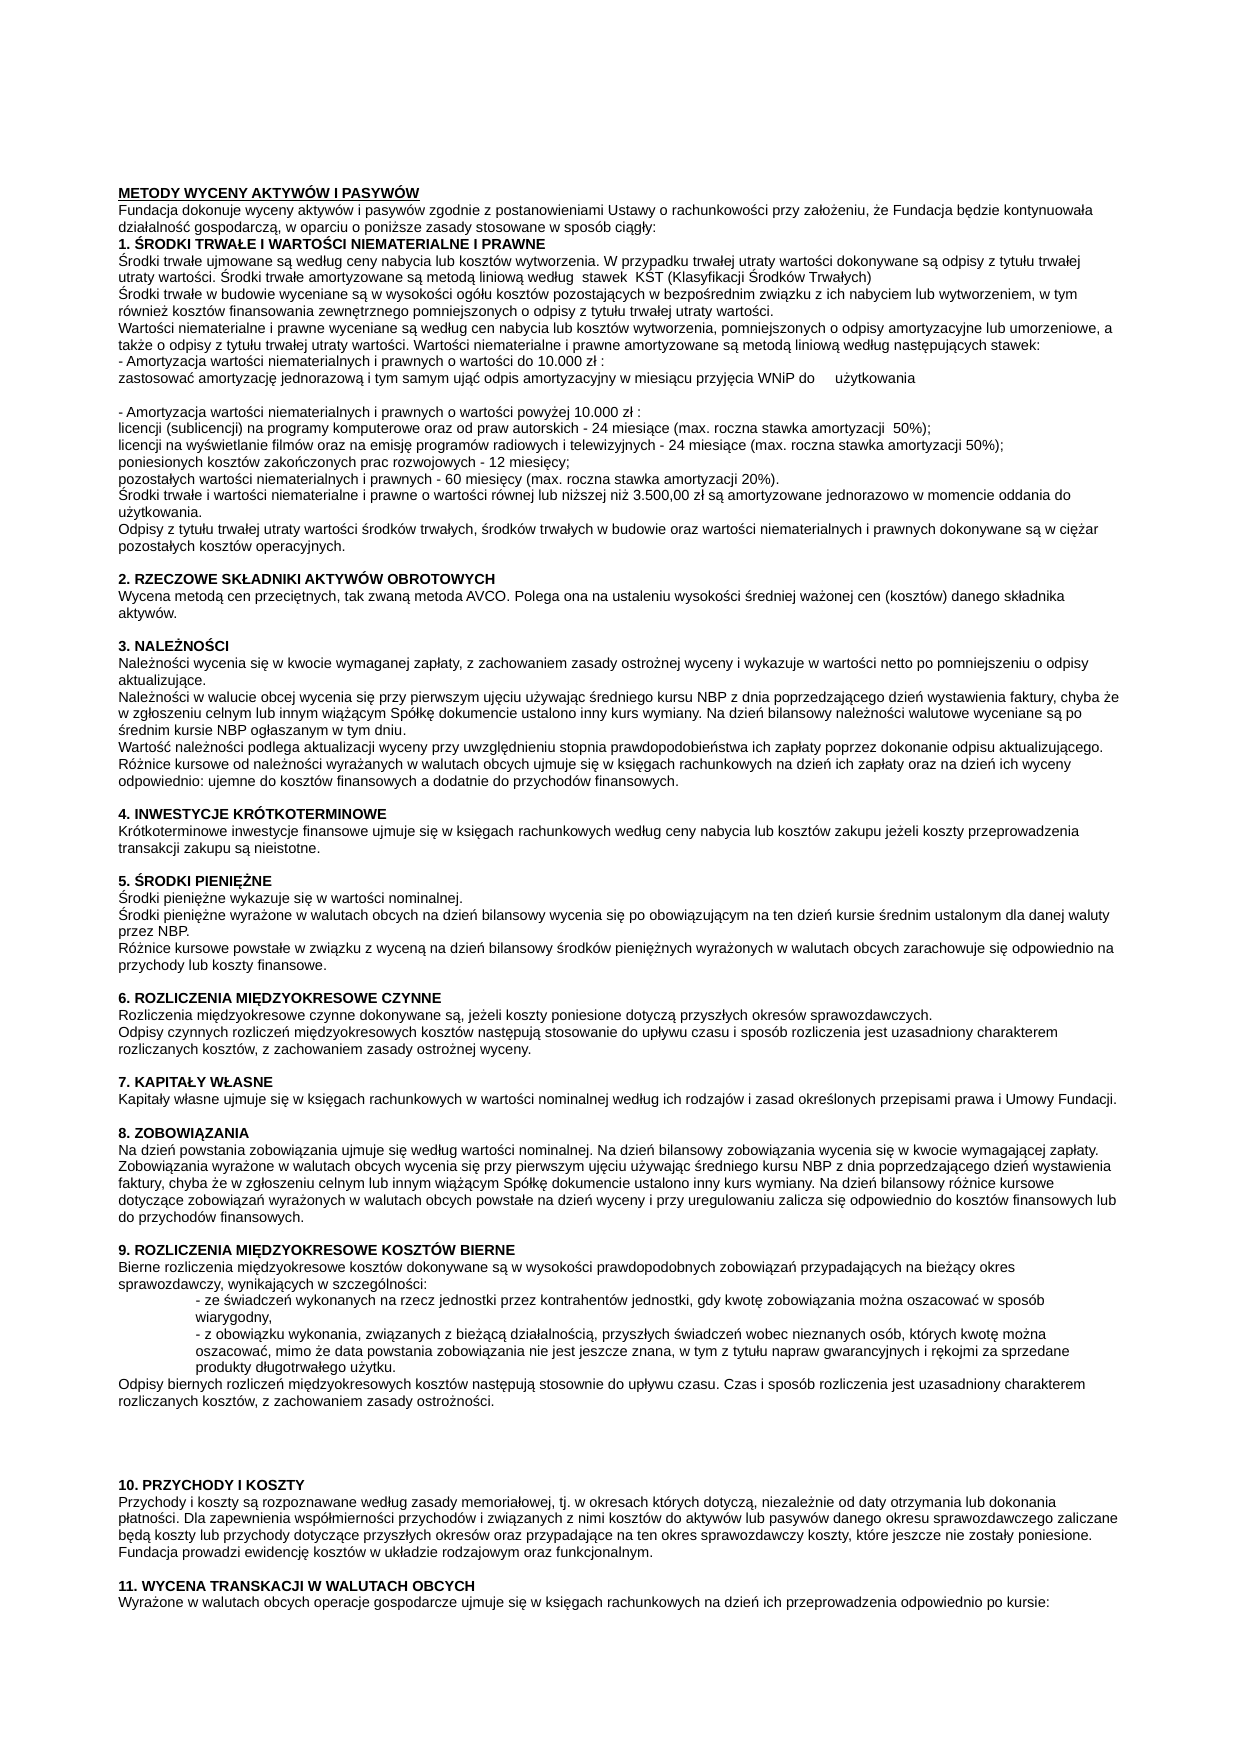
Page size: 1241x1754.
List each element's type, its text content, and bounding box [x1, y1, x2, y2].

text Odpisy biernych rozliczeń międzyokresowych kosztów następują stosownie do upływu czasu. Czas i sposób rozliczenia jest uzasadniony charakterem rozliczanych kosztów, z zachowaniem zasady ostrożności. [118, 1376, 1122, 1409]
text Należności w walucie obcej wycenia się przy pierwszym ujęciu używając średniego kursu NBP z dnia poprzedzającego dzień wystawienia faktury, chyba że w zgłoszeniu celnym lub innym wiążącym Spółkę dokumencie ustalono inny kurs wymiany. Na dzień bilansowy należności walutowe wyceniane są po średnim kursie NBP ogłaszanym w tym dniu. [118, 688, 1122, 739]
text 6. ROZLICZENIA MIĘDZYOKRESOWE CZYNNE [118, 990, 1122, 1007]
text 10. PRZYCHODY I KOSZTY [118, 1477, 1122, 1493]
text zastosować amortyzację jednorazową i tym samym ująć odpis amortyzacyjny w miesiącu przyjęcia WNiP do użytkowania [118, 370, 1122, 386]
text Kapitały własne ujmuje się w księgach rachunkowych w wartości nominalnej według ich rodzajów i zasad określonych przepisami prawa i Umowy Fundacji. [118, 1091, 1122, 1108]
text Rozliczenia międzyokresowe czynne dokonywane są, jeżeli koszty poniesione dotyczą przyszłych okresów sprawozdawczych. [118, 1007, 1122, 1024]
text 2. RZECZOWE SKŁADNIKI AKTYWÓW OBROTOWYCH [118, 571, 1122, 588]
text Wycena metodą cen przeciętnych, tak zwaną metoda AVCO. Polega ona na ustaleniu wysokości średniej ważonej cen (kosztów) danego składnika aktywów. [118, 588, 1122, 621]
text Różnice kursowe od należności wyrażanych w walutach obcych ujmuje się w księgach rachunkowych na dzień ich zapłaty oraz na dzień ich wyceny odpowiednio: ujemne do kosztów finansowych a dodatnie do przychodów finansowych. [118, 755, 1122, 789]
text 3. NALEŻNOŚCI [118, 638, 1122, 655]
text Wartość należności podlega aktualizacji wyceny przy uwzględnieniu stopnia prawdopodobieństwa ich zapłaty poprzez dokonanie odpisu aktualizującego. [118, 739, 1122, 755]
text Środki trwałe w budowie wyceniane są w wysokości ogółu kosztów pozostających w bezpośrednim związku z ich nabyciem lub wytworzeniem, w tym również kosztów finansowania zewnętrznego pomniejszonych o odpisy z tytułu trwałej utraty wartości. [118, 286, 1122, 319]
text licencji na wyświetlanie filmów oraz na emisję programów radiowych i telewizyjnych - 24 miesiące (max. roczna stawka amortyzacji 50%); [118, 437, 1122, 453]
text Wyrażone w walutach obcych operacje gospodarcze ujmuje się w księgach rachunkowych na dzień ich przeprowadzenia odpowiednio po kursie: [118, 1594, 1122, 1611]
text Środki trwałe i wartości niematerialne i prawne o wartości równej lub niższej niż 3.500,00 zł są amortyzowane jednorazowo w momencie oddania do użytkowania. [118, 487, 1122, 521]
text - Amortyzacja wartości niematerialnych i prawnych o wartości do 10.000 zł : [118, 353, 1122, 370]
text Wartości niematerialne i prawne wyceniane są według cen nabycia lub kosztów wytworzenia, pomniejszonych o odpisy amortyzacyjne lub umorzeniowe, a także o odpisy z tytułu trwałej utraty wartości. Wartości niematerialne i prawne amortyzowane są metodą liniową według następujących stawek: [118, 319, 1122, 353]
text Zobowiązania wyrażone w walutach obcych wycenia się przy pierwszym ujęciu używając średniego kursu NBP z dnia poprzedzającego dzień wystawienia faktury, chyba że w zgłoszeniu celnym lub innym wiążącym Spółkę dokumencie ustalono inny kurs wymiany. Na dzień bilansowy różnice kursowe dotyczące zobowiązań wyrażonych w walutach obcych powstałe na dzień wyceny i przy uregulowaniu zalicza się odpowiednio do kosztów finansowych lub do przychodów finansowych. [118, 1158, 1122, 1225]
text licencji (sublicencji) na programy komputerowe oraz od praw autorskich - 24 miesiące (max. roczna stawka amortyzacji 50%); [118, 420, 1122, 437]
text 8. ZOBOWIĄZANIA [118, 1124, 1122, 1141]
text Odpisy czynnych rozliczeń międzyokresowych kosztów następują stosowanie do upływu czasu i sposób rozliczenia jest uzasadniony charakterem rozliczanych kosztów, z zachowaniem zasady ostrożnej wyceny. [118, 1024, 1122, 1057]
text Środki trwałe ujmowane są według ceny nabycia lub kosztów wytworzenia. W przypadku trwałej utraty wartości dokonywane są odpisy z tytułu trwałej utraty wartości. Środki trwałe amortyzowane są metodą liniową według stawek KŚT (Klasyfikacji Środków Trwałych) [118, 252, 1122, 286]
text 11. WYCENA TRANSKACJI W WALUTACH OBCYCH [118, 1577, 1122, 1594]
text Różnice kursowe powstałe w związku z wyceną na dzień bilansowy środków pieniężnych wyrażonych w walutach obcych zarachowuje się odpowiednio na przychody lub koszty finansowe. [118, 940, 1122, 973]
text Przychody i koszty są rozpoznawane według zasady memoriałowej, tj. w okresach których dotyczą, niezależnie od daty otrzymania lub dokonania płatności. Dla zapewnienia współmierności przychodów i związanych z nimi kosztów do aktywów lub pasywów danego okresu sprawozdawczego zaliczane będą koszty lub przychody dotyczące przyszłych okresów oraz przypadające na ten okres sprawozdawczy koszty, które jeszcze nie zostały poniesione. Fundacja prowadzi ewidencję kosztów w układzie rodzajowym oraz funkcjonalnym. [118, 1493, 1122, 1560]
text METODY WYCENY AKTYWÓW I PASYWÓW [118, 185, 1122, 202]
text 7. KAPITAŁY WŁASNE [118, 1074, 1122, 1091]
text 9. ROZLICZENIA MIĘDZYOKRESOWE KOSZTÓW BIERNE [118, 1242, 1122, 1258]
text Należności wycenia się w kwocie wymaganej zapłaty, z zachowaniem zasady ostrożnej wyceny i wykazuje w wartości netto po pomniejszeniu o odpisy aktualizujące. [118, 655, 1122, 688]
text Fundacja dokonuje wyceny aktywów i pasywów zgodnie z postanowieniami Ustawy o rachunkowości przy założeniu, że Fundacja będzie kontynuowała działalność gospodarczą, w oparciu o poniższe zasady stosowane w sposób ciągły: [118, 202, 1122, 236]
text 5. ŚRODKI PIENIĘŻNE [118, 873, 1122, 889]
text - z obowiązku wykonania, związanych z bieżącą działalnością, przyszłych świadczeń wobec nieznanych osób, których kwotę można oszacować, mimo że data powstania zobowiązania nie jest jeszcze znana, w tym z tytułu napraw gwarancyjnych i rękojmi za sprzedane produkty długotrwałego użytku. [195, 1326, 1122, 1376]
text Bierne rozliczenia międzyokresowe kosztów dokonywane są w wysokości prawdopodobnych zobowiązań przypadających na bieżący okres sprawozdawczy, wynikających w szczególności: [118, 1258, 1122, 1292]
text Odpisy z tytułu trwałej utraty wartości środków trwałych, środków trwałych w budowie oraz wartości niematerialnych i prawnych dokonywane są w ciężar pozostałych kosztów operacyjnych. [118, 521, 1122, 554]
text pozostałych wartości niematerialnych i prawnych - 60 miesięcy (max. roczna stawka amortyzacji 20%). [118, 470, 1122, 487]
text 1. ŚRODKI TRWAŁE I WARTOŚCI NIEMATERIALNE I PRAWNE [118, 236, 1122, 252]
text Na dzień powstania zobowiązania ujmuje się według wartości nominalnej. Na dzień bilansowy zobowiązania wycenia się w kwocie wymagającej zapłaty. [118, 1141, 1122, 1158]
text poniesionych kosztów zakończonych prac rozwojowych - 12 miesięcy; [118, 453, 1122, 470]
text Krótkoterminowe inwestycje finansowe ujmuje się w księgach rachunkowych według ceny nabycia lub kosztów zakupu jeżeli koszty przeprowadzenia transakcji zakupu są nieistotne. [118, 822, 1122, 856]
text - Amortyzacja wartości niematerialnych i prawnych o wartości powyżej 10.000 zł : [118, 403, 1122, 420]
text - ze świadczeń wykonanych na rzecz jednostki przez kontrahentów jednostki, gdy kwotę zobowiązania można oszacować w sposób wiarygodny, [195, 1292, 1122, 1326]
text 4. INWESTYCJE KRÓTKOTERMINOWE [118, 806, 1122, 822]
text Środki pieniężne wykazuje się w wartości nominalnej. [118, 889, 1122, 906]
text Środki pieniężne wyrażone w walutach obcych na dzień bilansowy wycenia się po obowiązującym na ten dzień kursie średnim ustalonym dla danej waluty przez NBP. [118, 906, 1122, 940]
